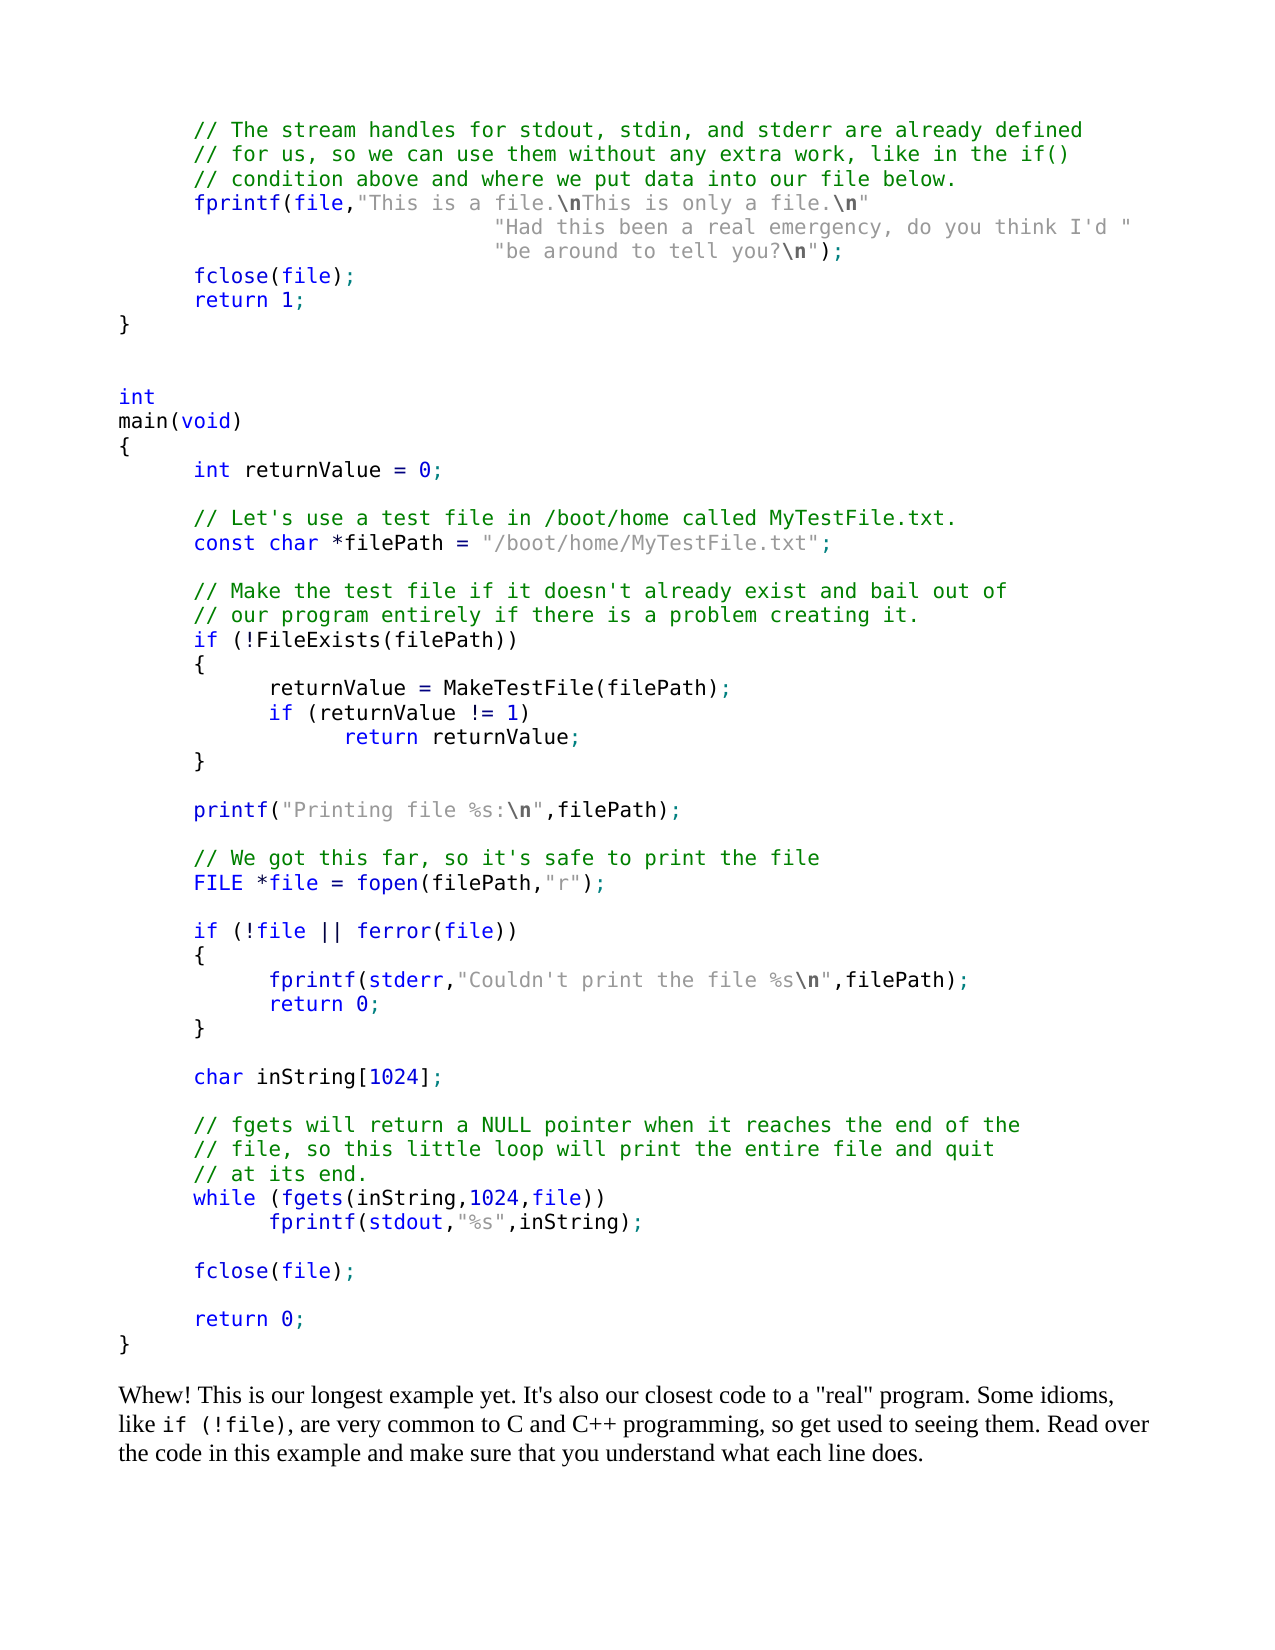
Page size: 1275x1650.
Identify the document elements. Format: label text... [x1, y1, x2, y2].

text } [118, 312, 1157, 337]
text const char *filePath = "/boot/home/MyTestFile.txt"; [118, 531, 1157, 555]
text } [118, 1016, 1157, 1040]
text if (!FileExists(filePath)) [118, 628, 1157, 652]
text int returnValue = 0; [118, 458, 1157, 482]
text } [118, 1332, 1157, 1356]
text while (fgets(inString,1024,file)) [118, 1186, 1157, 1210]
text fprintf(stdout,"%s",inString); [118, 1210, 1157, 1234]
text FILE *file = fopen(filePath,"r"); [118, 871, 1157, 895]
text main(void) [118, 409, 1157, 434]
text { [118, 652, 1157, 676]
text Whew! This is our longest example yet. It's also our closest code to a "real" program. Some idioms, like if (!file), are very common to C and C++ programming, so get used to seeing them. Read over the code in this example and make sure that you understand what each line does. [118, 1380, 1157, 1466]
text fprintf(file,"This is a file.\nThis is only a file.\n" [118, 191, 1157, 215]
text if (returnValue != 1) [118, 701, 1157, 725]
text } [118, 749, 1157, 773]
text // Let's use a test file in /boot/home called MyTestFile.txt. [118, 506, 1157, 531]
text // fgets will return a NULL pointer when it reaches the end of the [118, 1113, 1157, 1137]
text // Make the test file if it doesn't already exist and bail out of [118, 579, 1157, 603]
text return 0; [118, 1307, 1157, 1332]
text { [118, 434, 1157, 458]
text "be around to tell you?\n"); [118, 239, 1157, 264]
text return returnValue; [118, 725, 1157, 749]
text // The stream handles for stdout, stdin, and stderr are already defined [118, 118, 1157, 142]
text // at its end. [118, 1162, 1157, 1186]
text returnValue = MakeTestFile(filePath); [118, 676, 1157, 701]
text int [118, 385, 1157, 409]
text { [118, 943, 1157, 968]
text // We got this far, so it's safe to print the file [118, 846, 1157, 871]
text // our program entirely if there is a problem creating it. [118, 603, 1157, 628]
text if (!file || ferror(file)) [118, 919, 1157, 943]
text fclose(file); [118, 1259, 1157, 1283]
text fprintf(stderr,"Couldn't print the file %s\n",filePath); [118, 968, 1157, 992]
text // file, so this little loop will print the entire file and quit [118, 1137, 1157, 1162]
text return 0; [118, 992, 1157, 1016]
text return 1; [118, 288, 1157, 312]
text printf("Printing file %s:\n",filePath); [118, 798, 1157, 822]
text "Had this been a real emergency, do you think I'd " [118, 215, 1157, 239]
text // for us, so we can use them without any extra work, like in the if() [118, 142, 1157, 167]
text char inString[1024]; [118, 1065, 1157, 1089]
text fclose(file); [118, 264, 1157, 288]
text // condition above and where we put data into our file below. [118, 167, 1157, 191]
